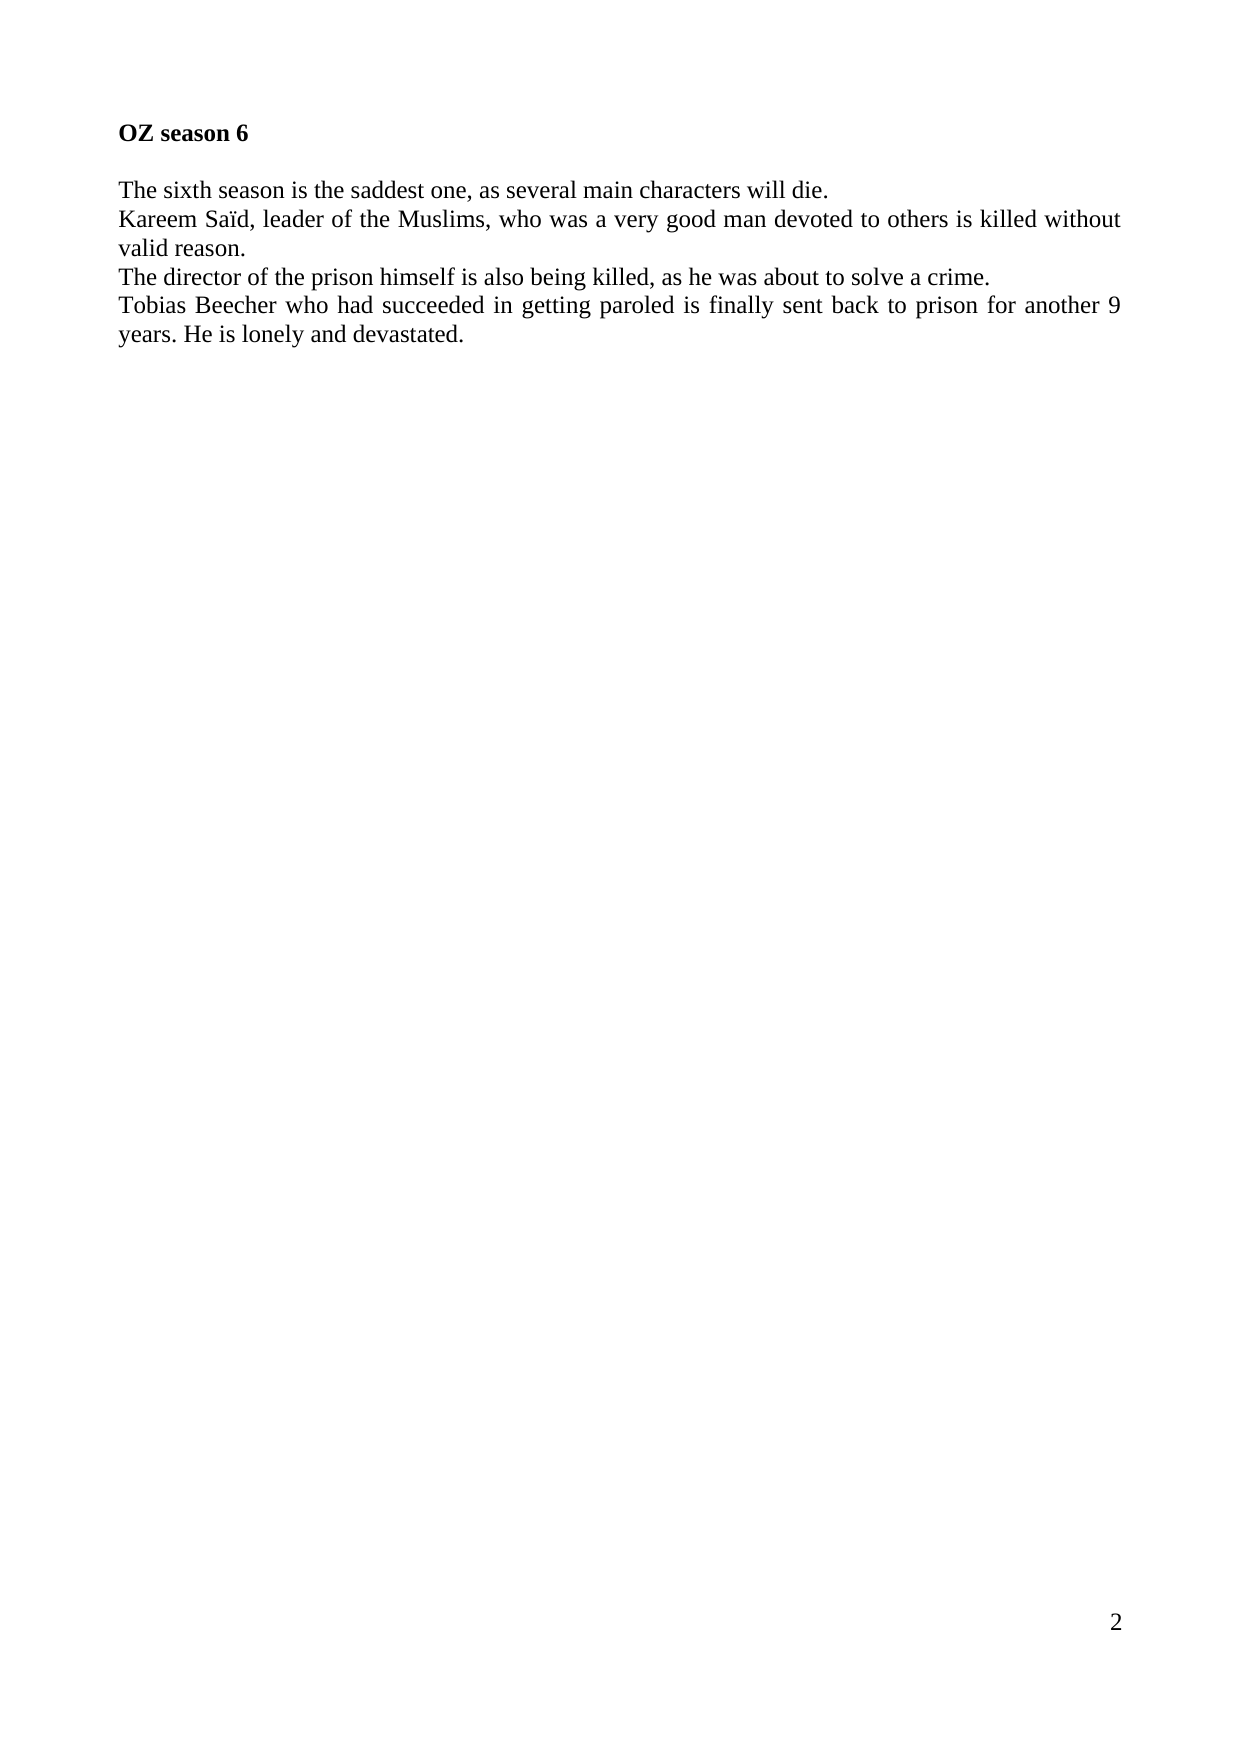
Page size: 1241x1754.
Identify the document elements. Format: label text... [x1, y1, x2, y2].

text OZ season 6 [118, 118, 1122, 147]
text Kareem Saïd, leader of the Muslims, who was a very good man devoted to others is killed without valid reason. [118, 204, 1122, 262]
text Tobias Beecher who had succeeded in getting paroled is finally sent back to prison for another 9 years. He is lonely and devastated. [118, 291, 1122, 348]
text The sixth season is the saddest one, as several main characters will die. [118, 176, 1122, 204]
text The director of the prison himself is also being killed, as he was about to solve a crime. [118, 262, 1122, 291]
